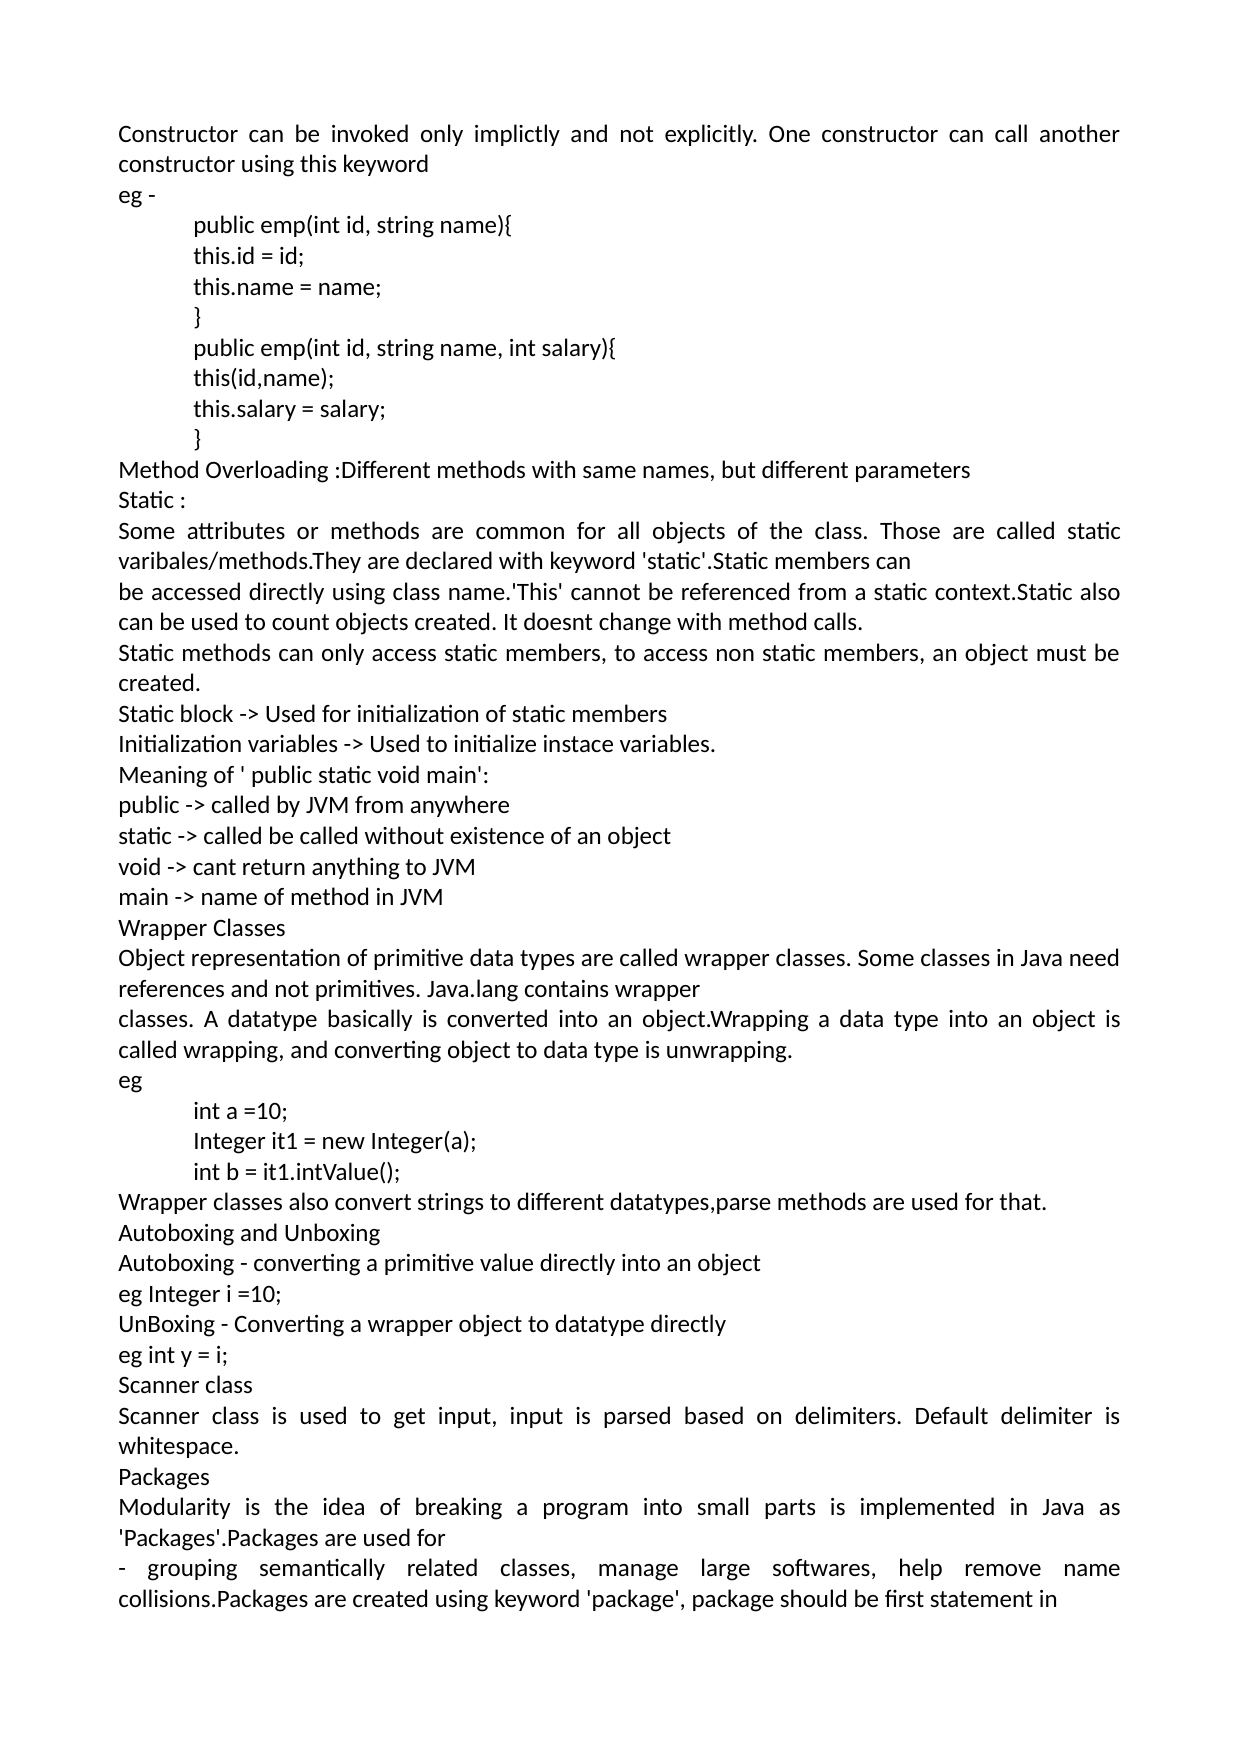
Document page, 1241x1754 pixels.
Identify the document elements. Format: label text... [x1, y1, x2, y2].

text int b = it1.intValue(); [193, 1156, 1122, 1186]
text Packages [118, 1461, 1122, 1492]
text Autoboxing and Unboxing [118, 1217, 1122, 1247]
text this.name = name; [193, 271, 1122, 301]
text Static methods can only access static members, to access non static members, an object must be created. [118, 637, 1122, 698]
text UnBoxing - Converting a wrapper object to datatype directly [118, 1308, 1122, 1339]
text Initialization variables -> Used to initialize instace variables. [118, 728, 1122, 759]
text Meaning of ' public static void main': [118, 759, 1122, 789]
text Wrapper Classes [118, 912, 1122, 942]
text Wrapper classes also convert strings to different datatypes,parse methods are used for that. [118, 1186, 1122, 1217]
text Scanner class [118, 1369, 1122, 1400]
text eg - [118, 179, 1122, 210]
text int a =10; [193, 1095, 1122, 1125]
text Constructor can be invoked only implictly and not explicitly. One constructor can call another constructor using this keyword [118, 118, 1122, 179]
text Modularity is the idea of breaking a program into small parts is implemented in Java as 'Packages'.Packages are used for [118, 1492, 1122, 1553]
text Static block -> Used for initialization of static members [118, 698, 1122, 728]
text Object representation of primitive data types are called wrapper classes. Some classes in Java need references and not primitives. Java.lang contains wrapper [118, 942, 1122, 1003]
text void -> cant return anything to JVM [118, 851, 1122, 881]
text this.id = id; [193, 240, 1122, 271]
text Some attributes or methods are common for all objects of the class. Those are called static varibales/methods.They are declared with keyword 'static'.Static members can [118, 515, 1122, 576]
text public emp(int id, string name, int salary){ [193, 332, 1122, 362]
text this.salary = salary; [193, 393, 1122, 423]
text } [193, 301, 1122, 332]
text Scanner class is used to get input, input is parsed based on delimiters. Default delimiter is whitespace. [118, 1400, 1122, 1461]
text main -> name of method in JVM [118, 881, 1122, 912]
text - grouping semantically related classes, manage large softwares, help remove name collisions.Packages are created using keyword 'package', package should be first statement in [118, 1553, 1122, 1614]
text Method Overloading :Different methods with same names, but different parameters [118, 454, 1122, 484]
text be accessed directly using class name.'This' cannot be referenced from a static context.Static also can be used to count objects created. It doesnt change with method calls. [118, 576, 1122, 637]
text eg int y = i; [118, 1339, 1122, 1369]
text classes. A datatype basically is converted into an object.Wrapping a data type into an object is called wrapping, and converting object to data type is unwrapping. [118, 1003, 1122, 1064]
text public -> called by JVM from anywhere [118, 789, 1122, 820]
text Static : [118, 484, 1122, 515]
text static -> called be called without existence of an object [118, 820, 1122, 851]
text eg Integer i =10; [118, 1278, 1122, 1308]
text eg [118, 1064, 1122, 1095]
text Autoboxing - converting a primitive value directly into an object [118, 1247, 1122, 1278]
text Integer it1 = new Integer(a); [193, 1125, 1122, 1156]
text this(id,name); [193, 362, 1122, 393]
text public emp(int id, string name){ [193, 210, 1122, 240]
text } [193, 423, 1122, 454]
